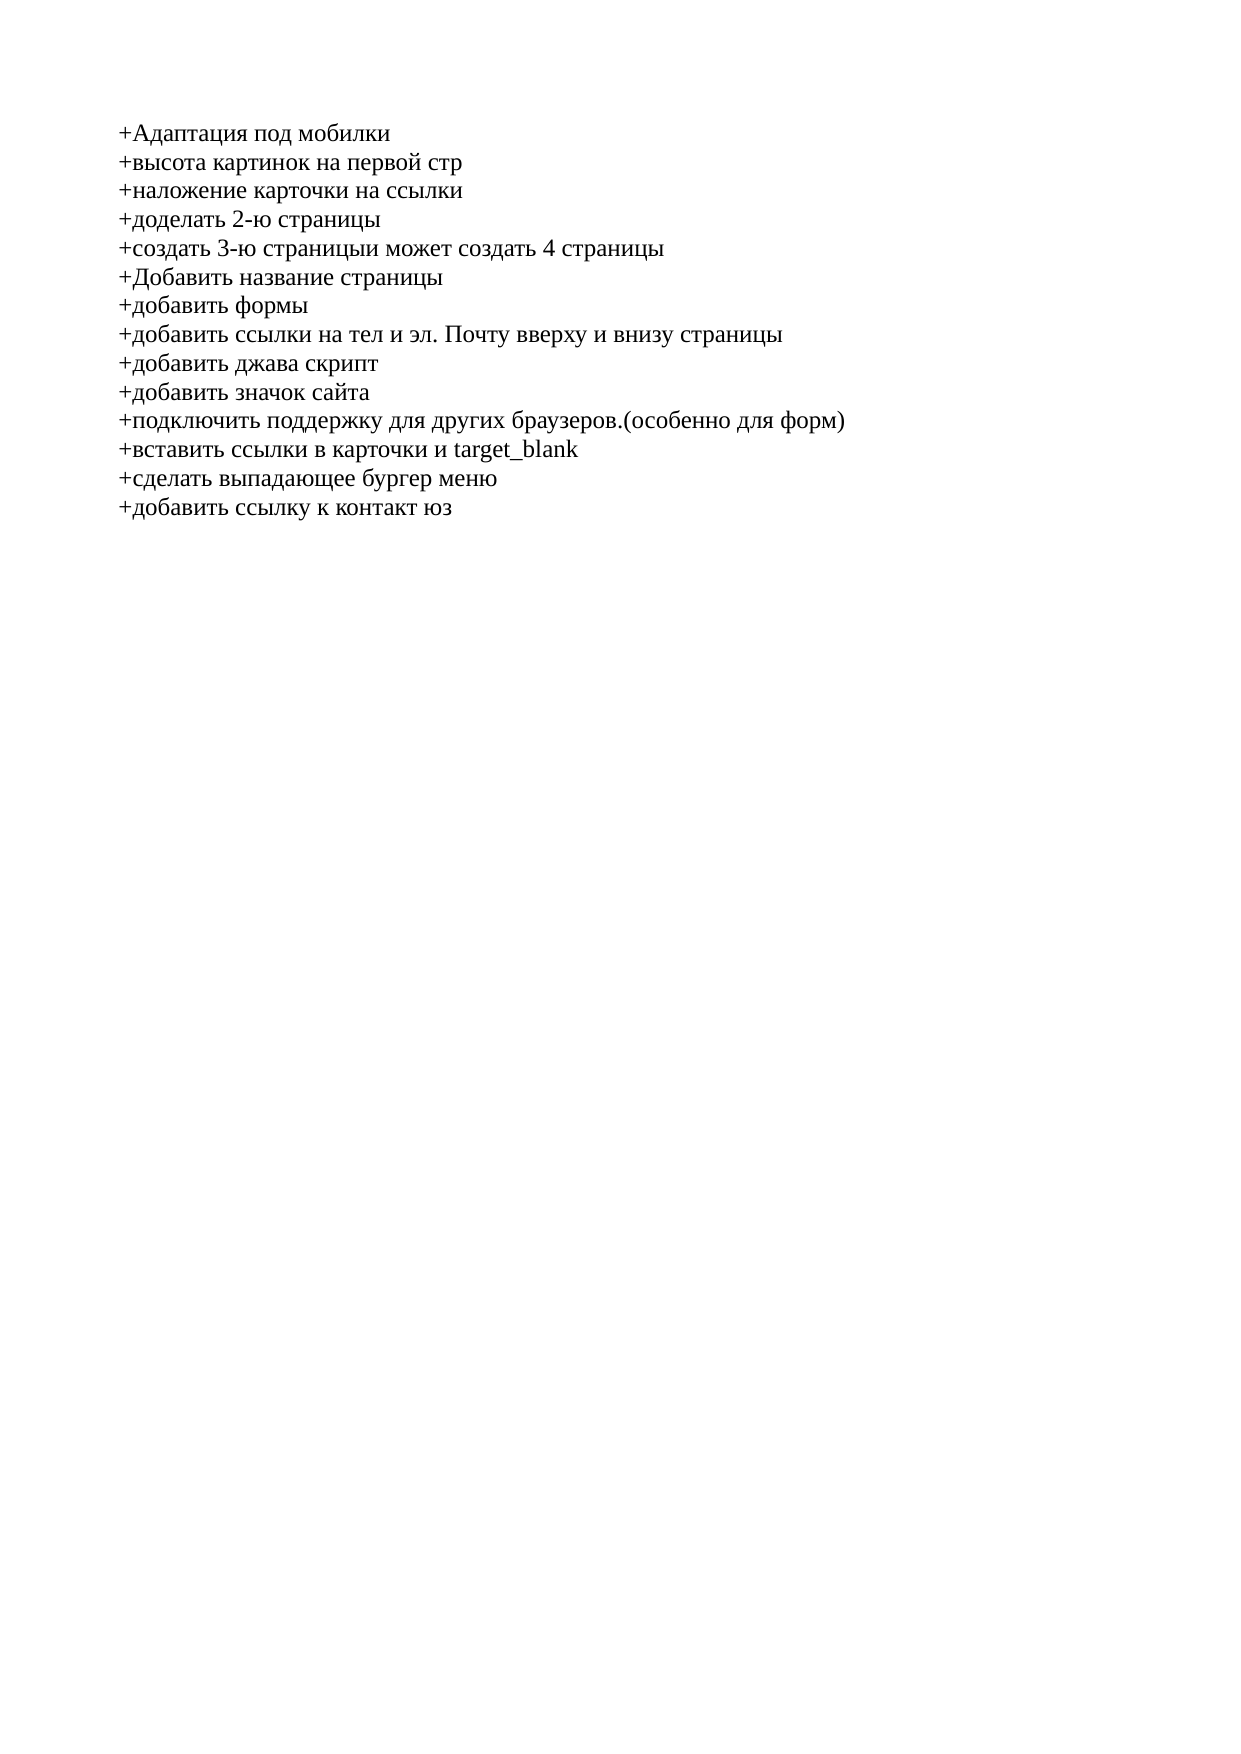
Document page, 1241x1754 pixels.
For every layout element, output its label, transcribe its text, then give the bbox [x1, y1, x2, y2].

text +добавить ссылки на тел и эл. Почту вверху и внизу страницы [118, 319, 1122, 348]
text +наложение карточки на ссылки [118, 176, 1122, 204]
text +добавить ссылку к контакт юз [118, 492, 1122, 521]
text +вставить ссылки в карточки и target_blank [118, 434, 1122, 463]
text +доделать 2-ю страницы [118, 204, 1122, 233]
text +сделать выпадающее бургер меню [118, 463, 1122, 492]
text +Добавить название страницы [118, 262, 1122, 291]
text +высота картинок на первой стр [118, 147, 1122, 176]
text +добавить формы [118, 291, 1122, 319]
text +добавить значок сайта [118, 377, 1122, 406]
text +добавить джава скрипт [118, 348, 1122, 377]
text +Адаптация под мобилки [118, 118, 1122, 147]
text +создать 3-ю страницыи может создать 4 страницы [118, 233, 1122, 262]
text +подключить поддержку для других браузеров.(особенно для форм) [118, 406, 1122, 434]
